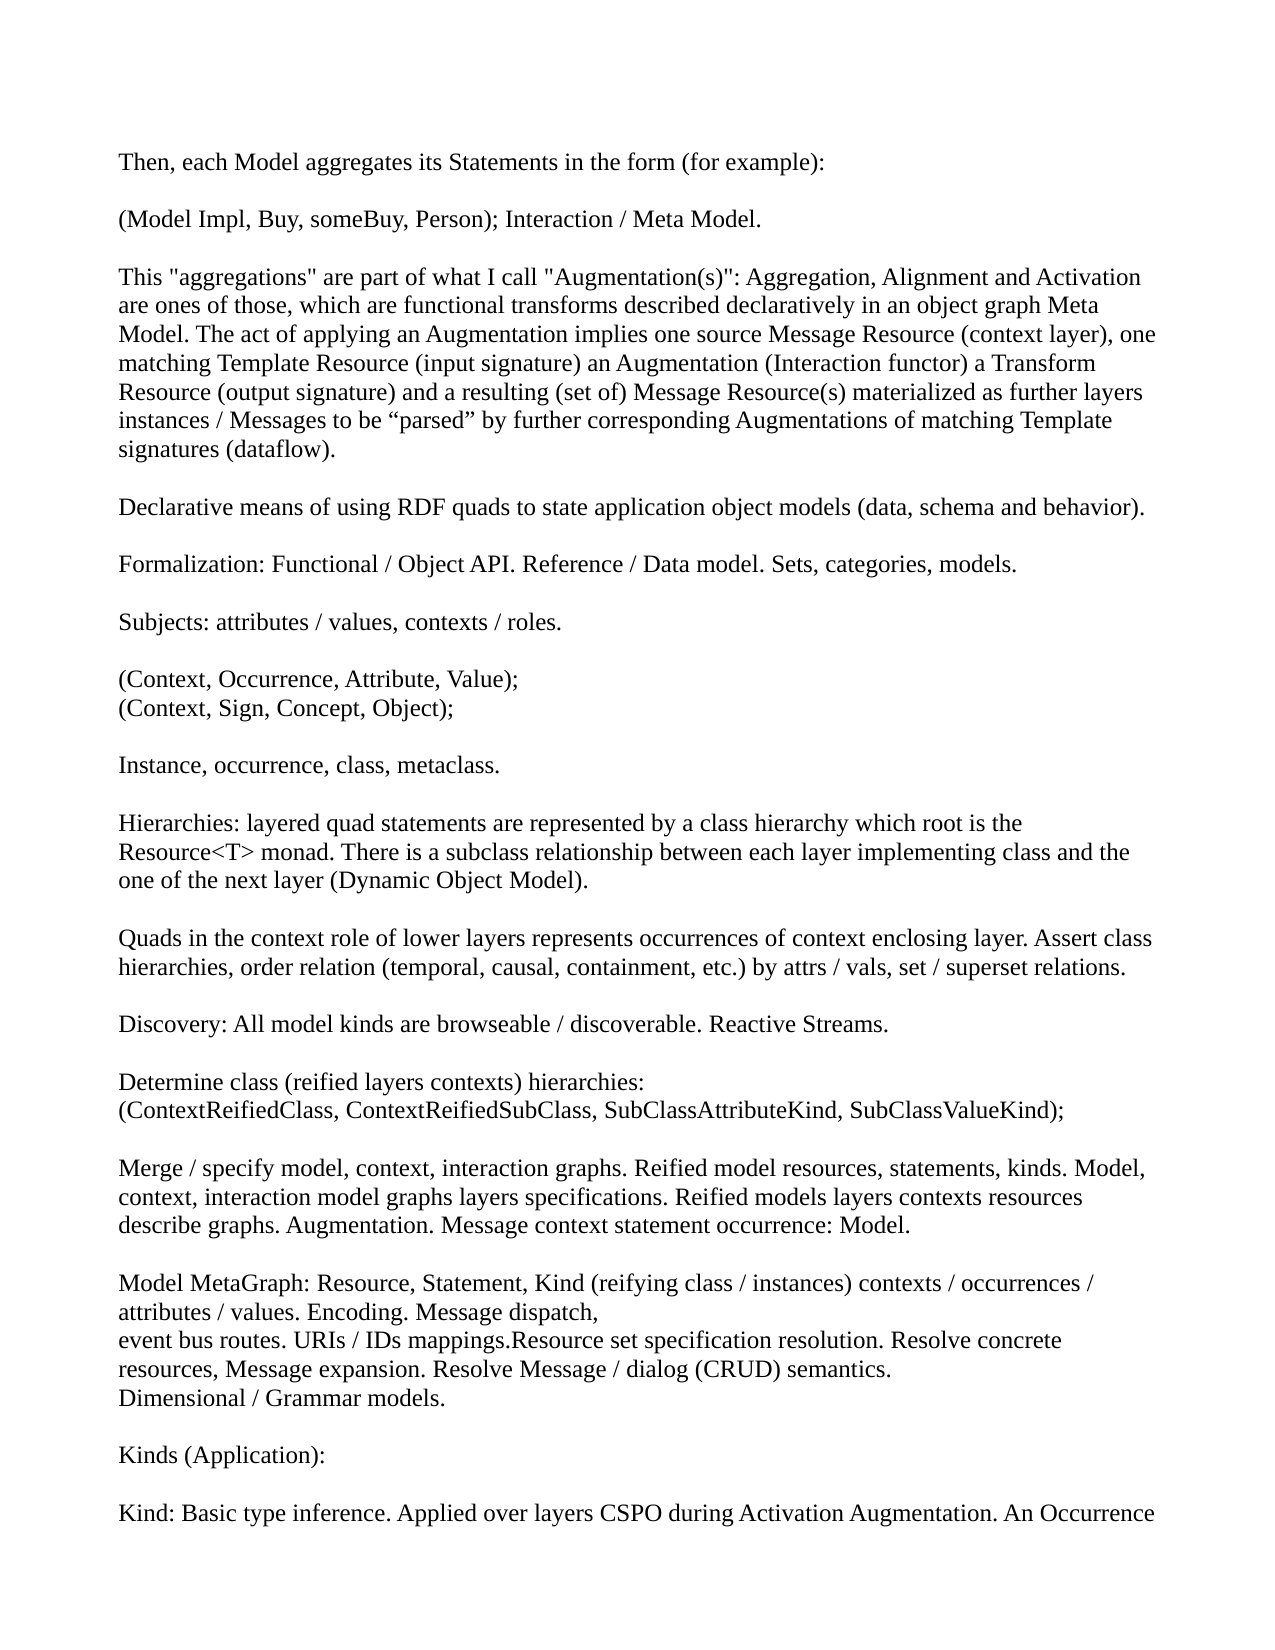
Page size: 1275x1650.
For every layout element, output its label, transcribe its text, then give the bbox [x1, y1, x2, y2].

text Kind: Basic type inference. Applied over layers CSPO during Activation Augmentation. An Occurrence [118, 1498, 1157, 1527]
text Instance, occurrence, class, metaclass. [118, 722, 1157, 779]
text Determine class (reified layers contexts) hierarchies: (ContextReifiedClass, ContextReifiedSubClass, SubClassAttributeKind, SubClassValueKind); [118, 1038, 1157, 1124]
text Quads in the context role of lower layers represents occurrences of context enclosing layer. Assert class hierarchies, order relation (temporal, causal, containment, etc.) by attrs / vals, set / superset relations. [118, 894, 1157, 981]
text Discovery: All model kinds are browseable / discoverable. Reactive Streams. [118, 981, 1157, 1038]
text Hierarchies: layered quad statements are represented by a class hierarchy which root is the Resource<T> monad. There is a subclass relationship between each layer implementing class and the one of the next layer (Dynamic Object Model). [118, 779, 1157, 894]
text Merge / specify model, context, interaction graphs. Reified model resources, statements, kinds. Model, context, interaction model graphs layers specifications. Reified models layers contexts resources describe graphs. Augmentation. Message context statement occurrence: Model. [118, 1124, 1157, 1239]
text Formalization: Functional / Object API. Reference / Data model. Sets, categories, models. [118, 521, 1157, 578]
text Kinds (Application): [118, 1441, 1157, 1469]
text Declarative means of using RDF quads to state application object models (data, schema and behavior). [118, 492, 1157, 521]
text Subjects: attributes / values, contexts / roles. [118, 578, 1157, 636]
text Then, each Model aggregates its Statements in the form (for example): [118, 147, 1157, 176]
text (Context, Occurrence, Attribute, Value); (Context, Sign, Concept, Object); [118, 636, 1157, 722]
text Model MetaGraph: Resource, Statement, Kind (reifying class / instances) contexts / occurrences / attributes / values. Encoding. Message dispatch, event bus routes. URIs / IDs mappings.Resource set specification resolution. Resolve concrete resources, Message expansion. Resolve Message / dialog (CRUD) semantics. Dimensional / Grammar models. [118, 1239, 1157, 1412]
text (Model Impl, Buy, someBuy, Person); Interaction / Meta Model. This "aggregations" are part of what I call "Augmentation(s)": Aggregation, Alignment and Activation are ones of those, which are functional transforms described declaratively in an object graph Meta Model. The act of applying an Augmentation implies one source Message Resource (context layer), one matching Template Resource (input signature) an Augmentation (Interaction functor) a Transform Resource (output signature) and a resulting (set of) Message Resource(s) materialized as further layers instances / Messages to be “parsed” by further corresponding Augmentations of matching Template signatures (dataflow). [118, 204, 1157, 463]
